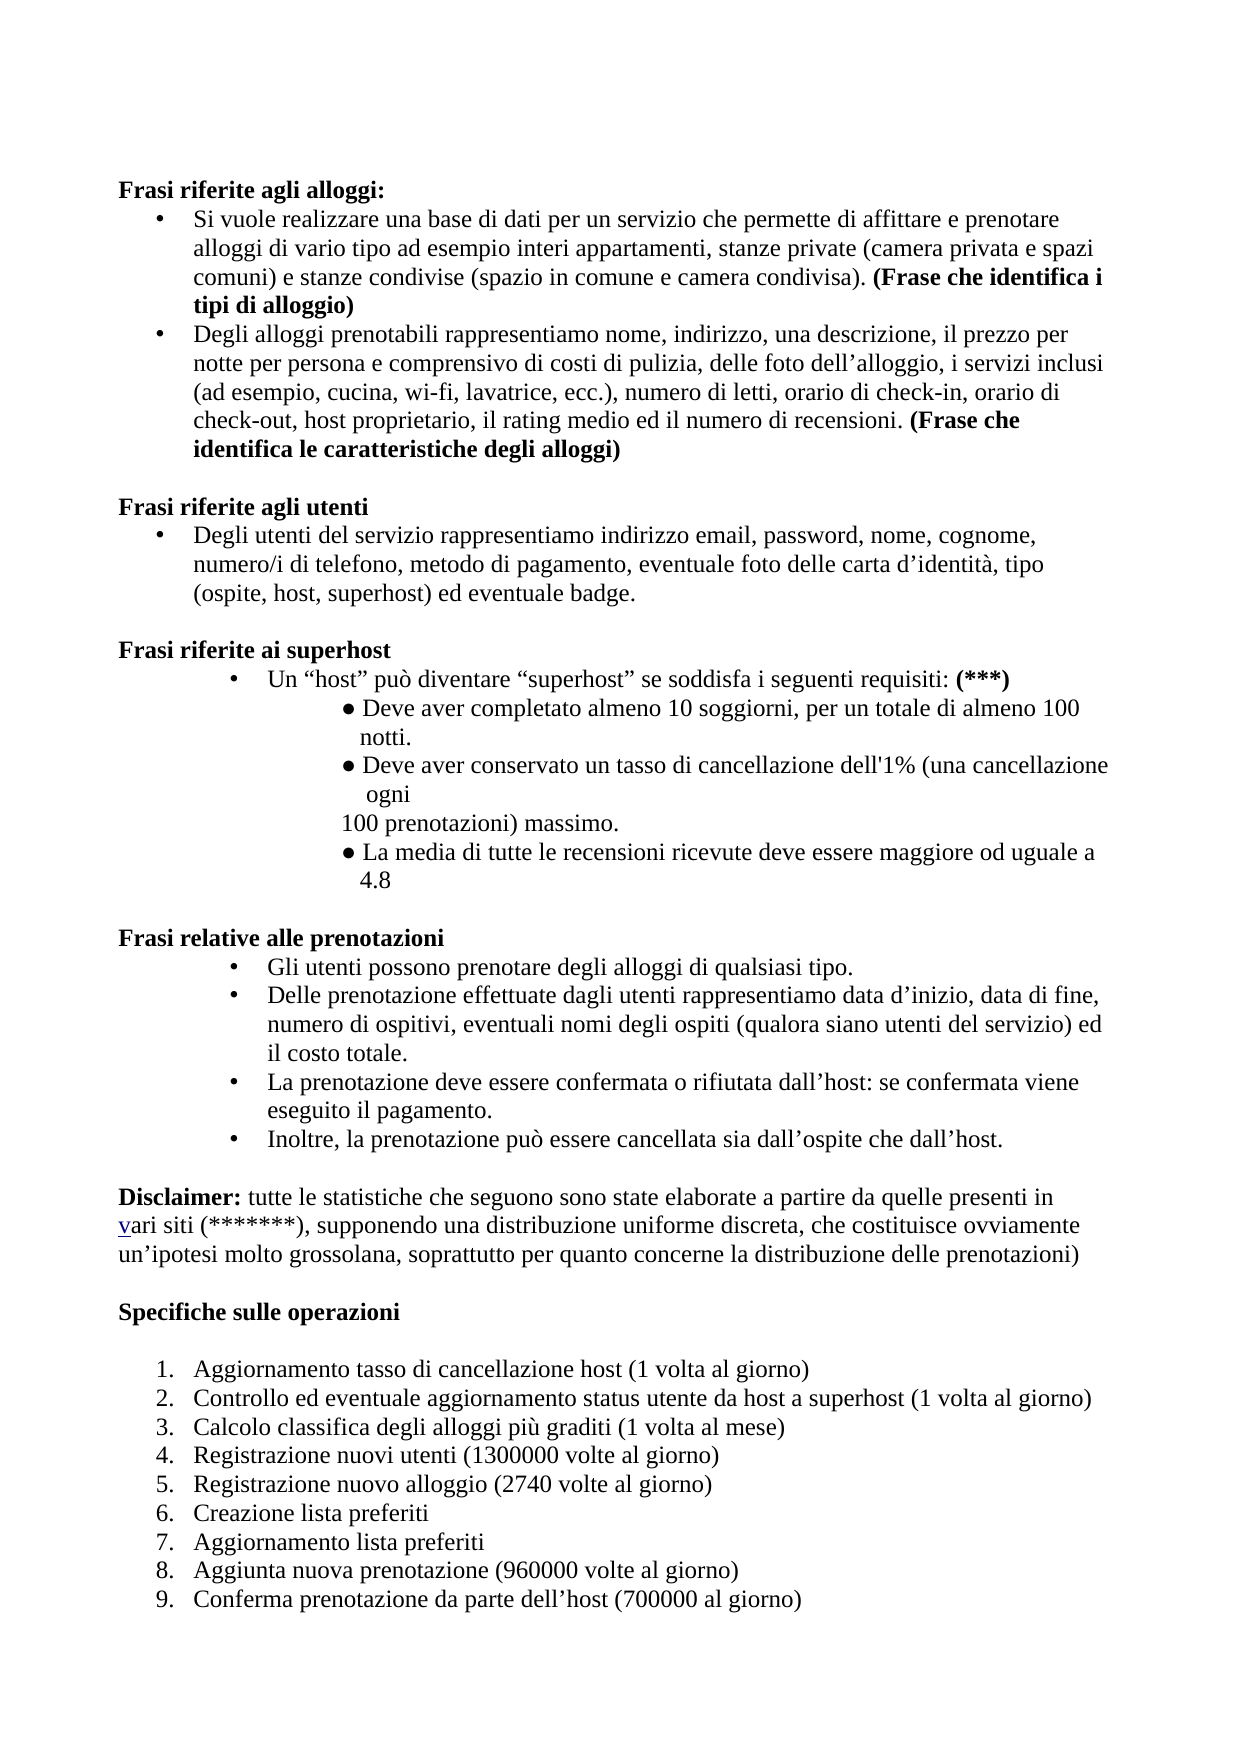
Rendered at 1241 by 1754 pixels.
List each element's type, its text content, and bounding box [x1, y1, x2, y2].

list Calcolo classifica degli alloggi più graditi (1 volta al mese) [156, 1412, 1122, 1441]
list Si vuole realizzare una base di dati per un servizio che permette di affittare e prenotare [156, 204, 1122, 233]
list Registrazione nuovi utenti (1300000 volte al giorno) [156, 1441, 1122, 1469]
text Frasi riferite agli alloggi: [118, 176, 1122, 204]
text Frasi riferite ai superhost [118, 636, 1122, 664]
list ● Deve aver completato almeno 10 soggiorni, per un totale di almeno 100 notti. [229, 693, 1122, 751]
list Conferma prenotazione da parte dell’host (700000 al giorno) [156, 1584, 1122, 1613]
list Creazione lista preferiti [156, 1498, 1122, 1527]
list La prenotazione deve essere confermata o rifiutata dall’host: se confermata viene eseguito il pagamento. [229, 1067, 1122, 1124]
list ● La media di tutte le recensioni ricevute deve essere maggiore od uguale a 4.8 [229, 837, 1122, 894]
text Disclaimer: tutte le statistiche che seguono sono state elaborate a partire da quelle presenti in [118, 1182, 1122, 1211]
list Registrazione nuovo alloggio (2740 volte al giorno) [156, 1469, 1122, 1498]
list Un “host” può diventare “superhost” se soddisfa i seguenti requisiti: (***) [229, 664, 1122, 693]
text Specifiche sulle operazioni [118, 1297, 1122, 1326]
list Aggiornamento tasso di cancellazione host (1 volta al giorno) [156, 1354, 1122, 1383]
list ● Deve aver conservato un tasso di cancellazione dell'1% (una cancellazione ogni [229, 751, 1122, 808]
text Frasi riferite agli utenti [118, 492, 1122, 521]
list Degli utenti del servizio rappresentiamo indirizzo email, password, nome, cognome, [156, 521, 1122, 549]
list Controllo ed eventuale aggiornamento status utente da host a superhost (1 volta al giorno) [156, 1383, 1122, 1412]
list Aggiornamento lista preferiti [156, 1527, 1122, 1556]
list alloggi di vario tipo ad esempio interi appartamenti, stanze private (camera privata e spazi [156, 233, 1122, 262]
text vari siti (*******), supponendo una distribuzione uniforme discreta, che costituisce ovviamente un’ipotesi molto grossolana, soprattutto per quanto concerne la distribuzione delle prenotazioni) [118, 1211, 1122, 1268]
list comuni) e stanze condivise (spazio in comune e camera condivisa). (Frase che identifica i tipi di alloggio) [156, 262, 1122, 319]
list 100 prenotazioni) massimo. [229, 808, 1122, 837]
list Degli alloggi prenotabili rappresentiamo nome, indirizzo, una descrizione, il prezzo per [156, 319, 1122, 348]
list Inoltre, la prenotazione può essere cancellata sia dall’ospite che dall’host. [229, 1124, 1122, 1153]
list Aggiunta nuova prenotazione (960000 volte al giorno) [156, 1556, 1122, 1584]
list numero/i di telefono, metodo di pagamento, eventuale foto delle carta d’identità, tipo (ospite, host, superhost) ed eventuale badge. [156, 549, 1122, 607]
list Gli utenti possono prenotare degli alloggi di qualsiasi tipo. [229, 952, 1122, 981]
list Delle prenotazione effettuate dagli utenti rappresentiamo data d’inizio, data di fine, numero di ospitivi, eventuali nomi degli ospiti (qualora siano utenti del servizio) ed il costo totale. [229, 981, 1122, 1067]
list notte per persona e comprensivo di costi di pulizia, delle foto dell’alloggio, i servizi inclusi (ad esempio, cucina, wi-fi, lavatrice, ecc.), numero di letti, orario di check-in, orario di check-out, host proprietario, il rating medio ed il numero di recensioni. (Frase che identifica le caratteristiche degli alloggi) [156, 348, 1122, 463]
text Frasi relative alle prenotazioni [118, 923, 1122, 952]
